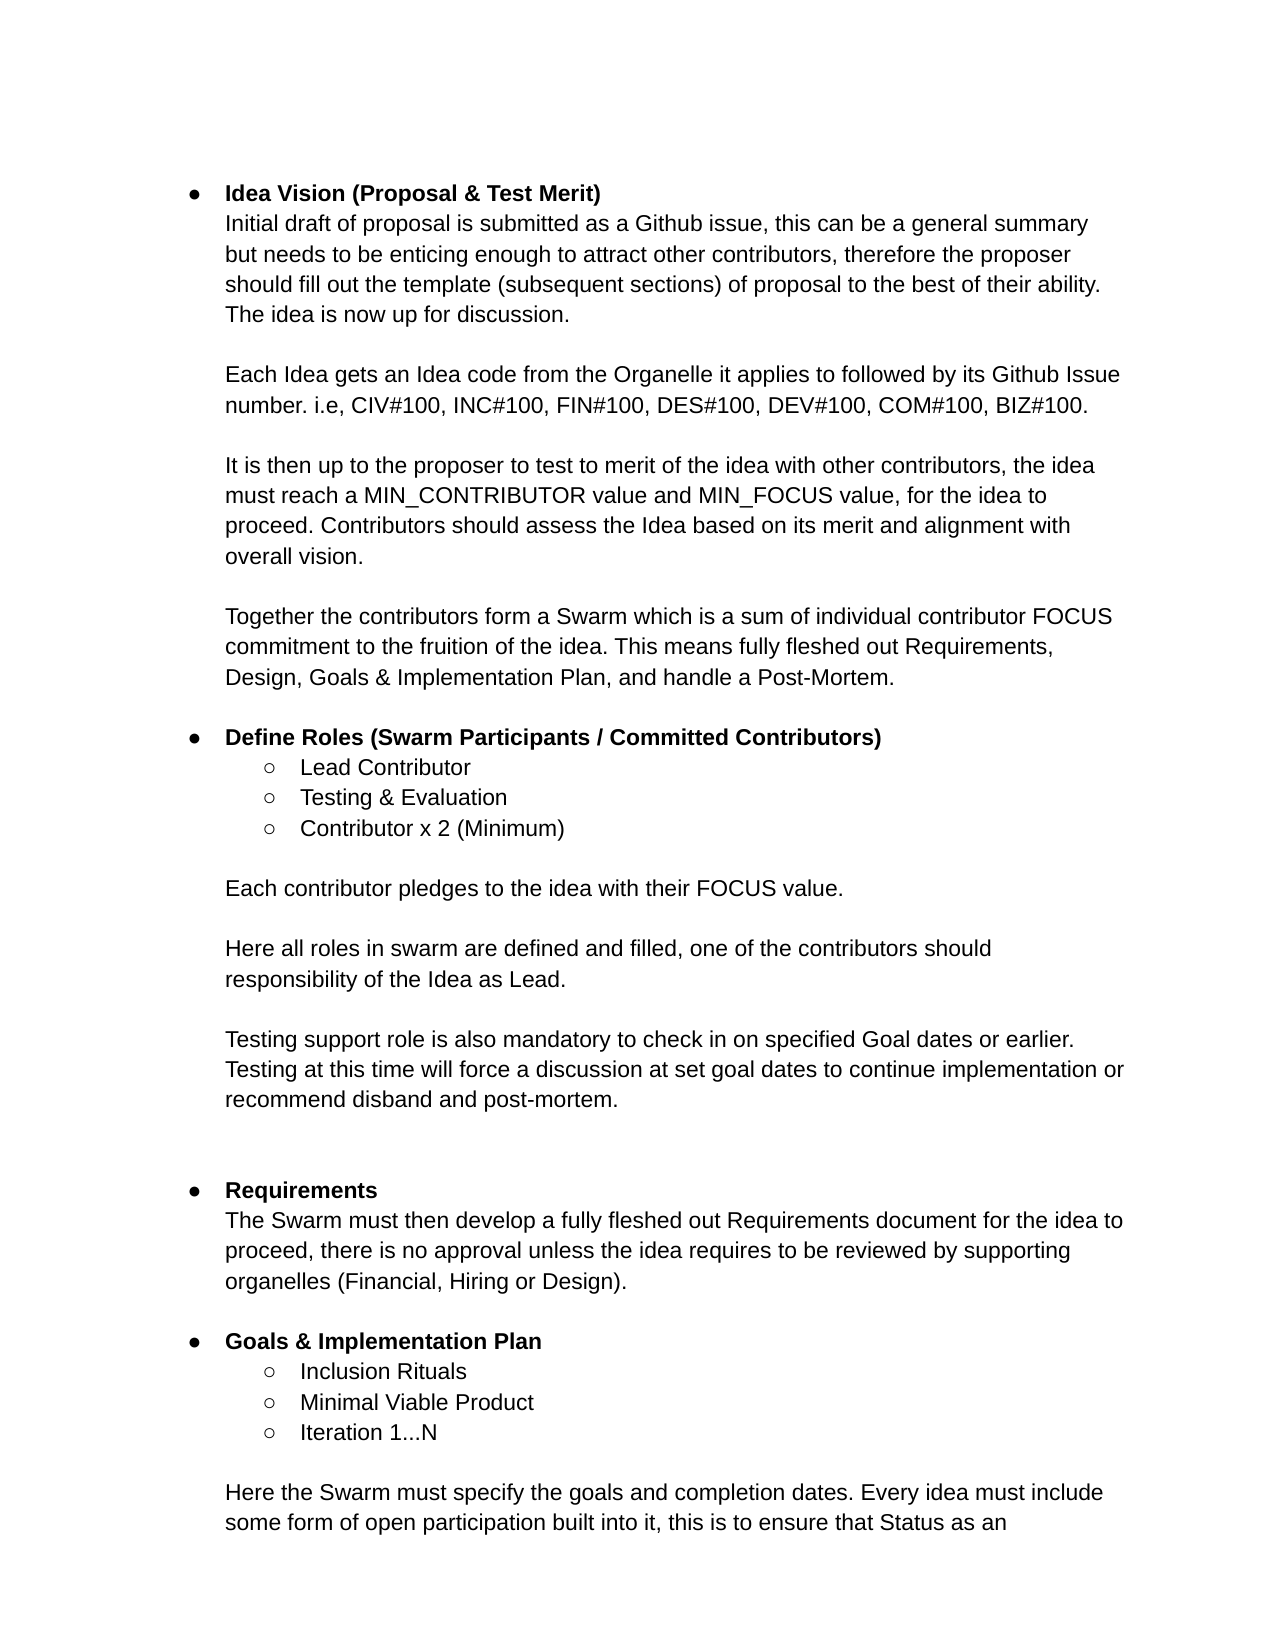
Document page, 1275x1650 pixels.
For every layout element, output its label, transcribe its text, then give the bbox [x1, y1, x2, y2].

list Requirements [187, 1177, 1125, 1203]
list Minimal Viable Product [262, 1388, 1125, 1415]
list Testing & Evaluation [262, 784, 1125, 811]
list Idea Vision (Proposal & Test Merit) [187, 180, 1125, 207]
text Each contributor pledges to the idea with their FOCUS value. [150, 875, 1125, 901]
text Each Idea gets an Idea code from the Organelle it applies to followed by its Github Issue number. i.e, CIV#100, INC#100, FIN#100, DES#100, DEV#100, COM#100, BIZ#100. [225, 361, 1125, 418]
list Inclusion Rituals [262, 1358, 1125, 1385]
list Define Roles (Swarm Participants / Committed Contributors) [187, 724, 1125, 750]
text Initial draft of proposal is submitted as a Github issue, this can be a general summary but needs to be enticing enough to attract other contributors, therefore the proposer should fill out the template (subsequent sections) of proposal to the best of their ability. The idea is now up for discussion. [225, 210, 1125, 327]
list Contributor x 2 (Minimum) [262, 814, 1125, 841]
text Together the contributors form a Swarm which is a sum of individual contributor FOCUS commitment to the fruition of the idea. This means fully fleshed out Requirements, Design, Goals & Implementation Plan, and handle a Post-Mortem. [225, 603, 1125, 690]
text Testing support role is also mandatory to check in on specified Goal dates or earlier. Testing at this time will force a discussion at set goal dates to continue implementation or recommend disband and post-mortem. [225, 1026, 1125, 1113]
list Iteration 1...N [262, 1419, 1125, 1445]
text Here the Swarm must specify the goals and completion dates. Every idea must include some form of open participation built into it, this is to ensure that Status as an [225, 1479, 1125, 1536]
text The Swarm must then develop a fully fleshed out Requirements document for the idea to proceed, there is no approval unless the idea requires to be reviewed by supporting organelles (Financial, Hiring or Design). [225, 1207, 1125, 1294]
text It is then up to the proposer to test to merit of the idea with other contributors, the idea must reach a MIN_CONTRIBUTOR value and MIN_FOCUS value, for the idea to proceed. Contributors should assess the Idea based on its merit and alignment with overall vision. [225, 452, 1125, 569]
list Goals & Implementation Plan [187, 1328, 1125, 1354]
text Here all roles in swarm are defined and filled, one of the contributors should responsibility of the Idea as Lead. [225, 935, 1125, 992]
list Lead Contributor [262, 754, 1125, 781]
